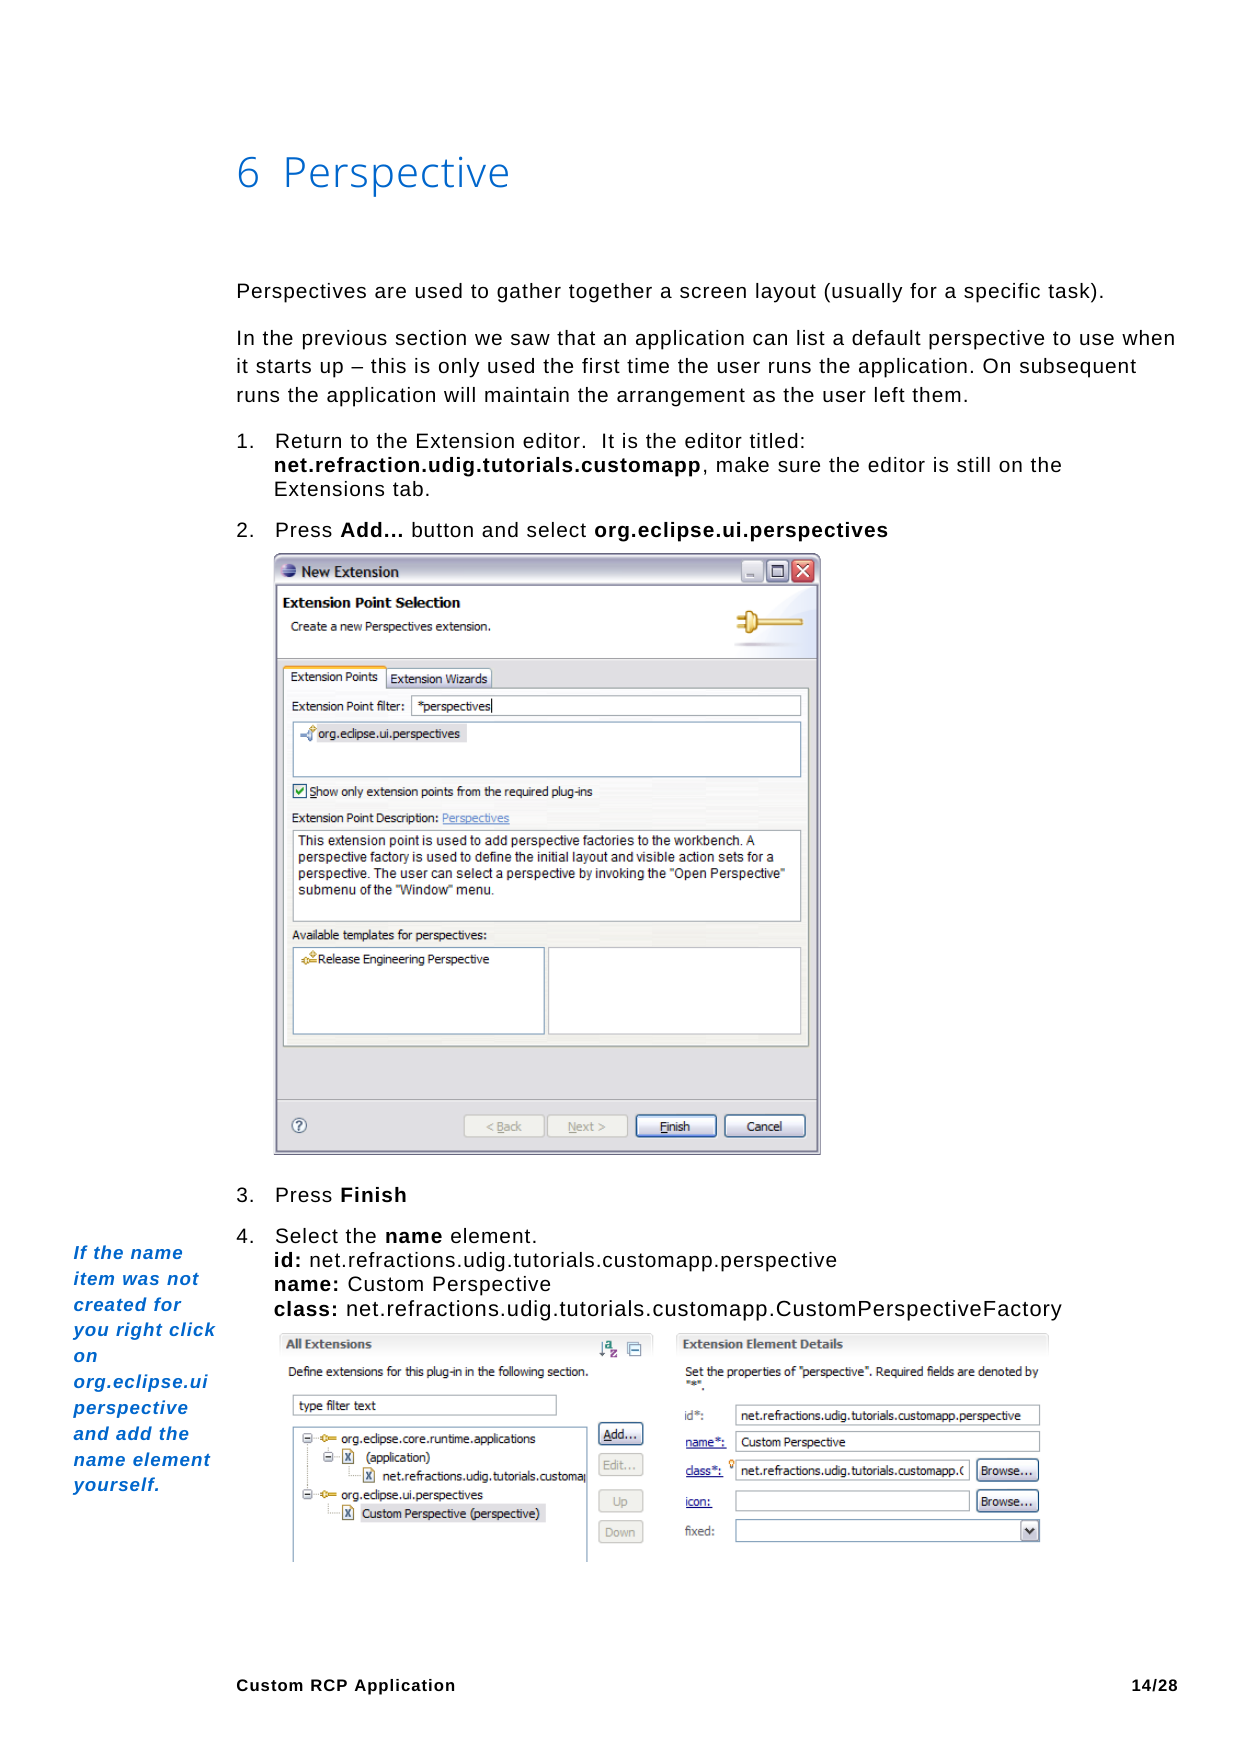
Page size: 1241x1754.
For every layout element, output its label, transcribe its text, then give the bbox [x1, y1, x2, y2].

list Press Finish [236, 1183, 1181, 1207]
list If the name item was not created for you right click on org.eclipse.ui perspective and add the name element yourself. [73, 1242, 220, 1496]
subtitle Perspective [236, 143, 1181, 200]
list Return to the Extension editor. It is the editor titled: net.refraction.udig.tutorials.customapp, make sure the editor is still on the Extensions tab. [236, 429, 1181, 501]
picture [273, 1332, 1050, 1562]
text In the previous section we saw that an application can list a default perspective to use when it starts up – this is only used the first time the user runs the application. On subsequent runs the application will maintain the arrangement as the user left them. [236, 325, 1181, 407]
picture [273, 553, 821, 1155]
list Select the name element. id: net.refractions.udig.tutorials.customapp.perspective name: Custom Perspective class: net.refractions.udig.tutorials.customapp.CustomPerspectiveFactory [236, 1224, 1181, 1573]
text Perspectives are used to gather together a screen layout (usually for a specific task). [236, 279, 1181, 303]
list Press Add... button and select org.eclipse.ui.perspectives [236, 517, 1181, 1167]
